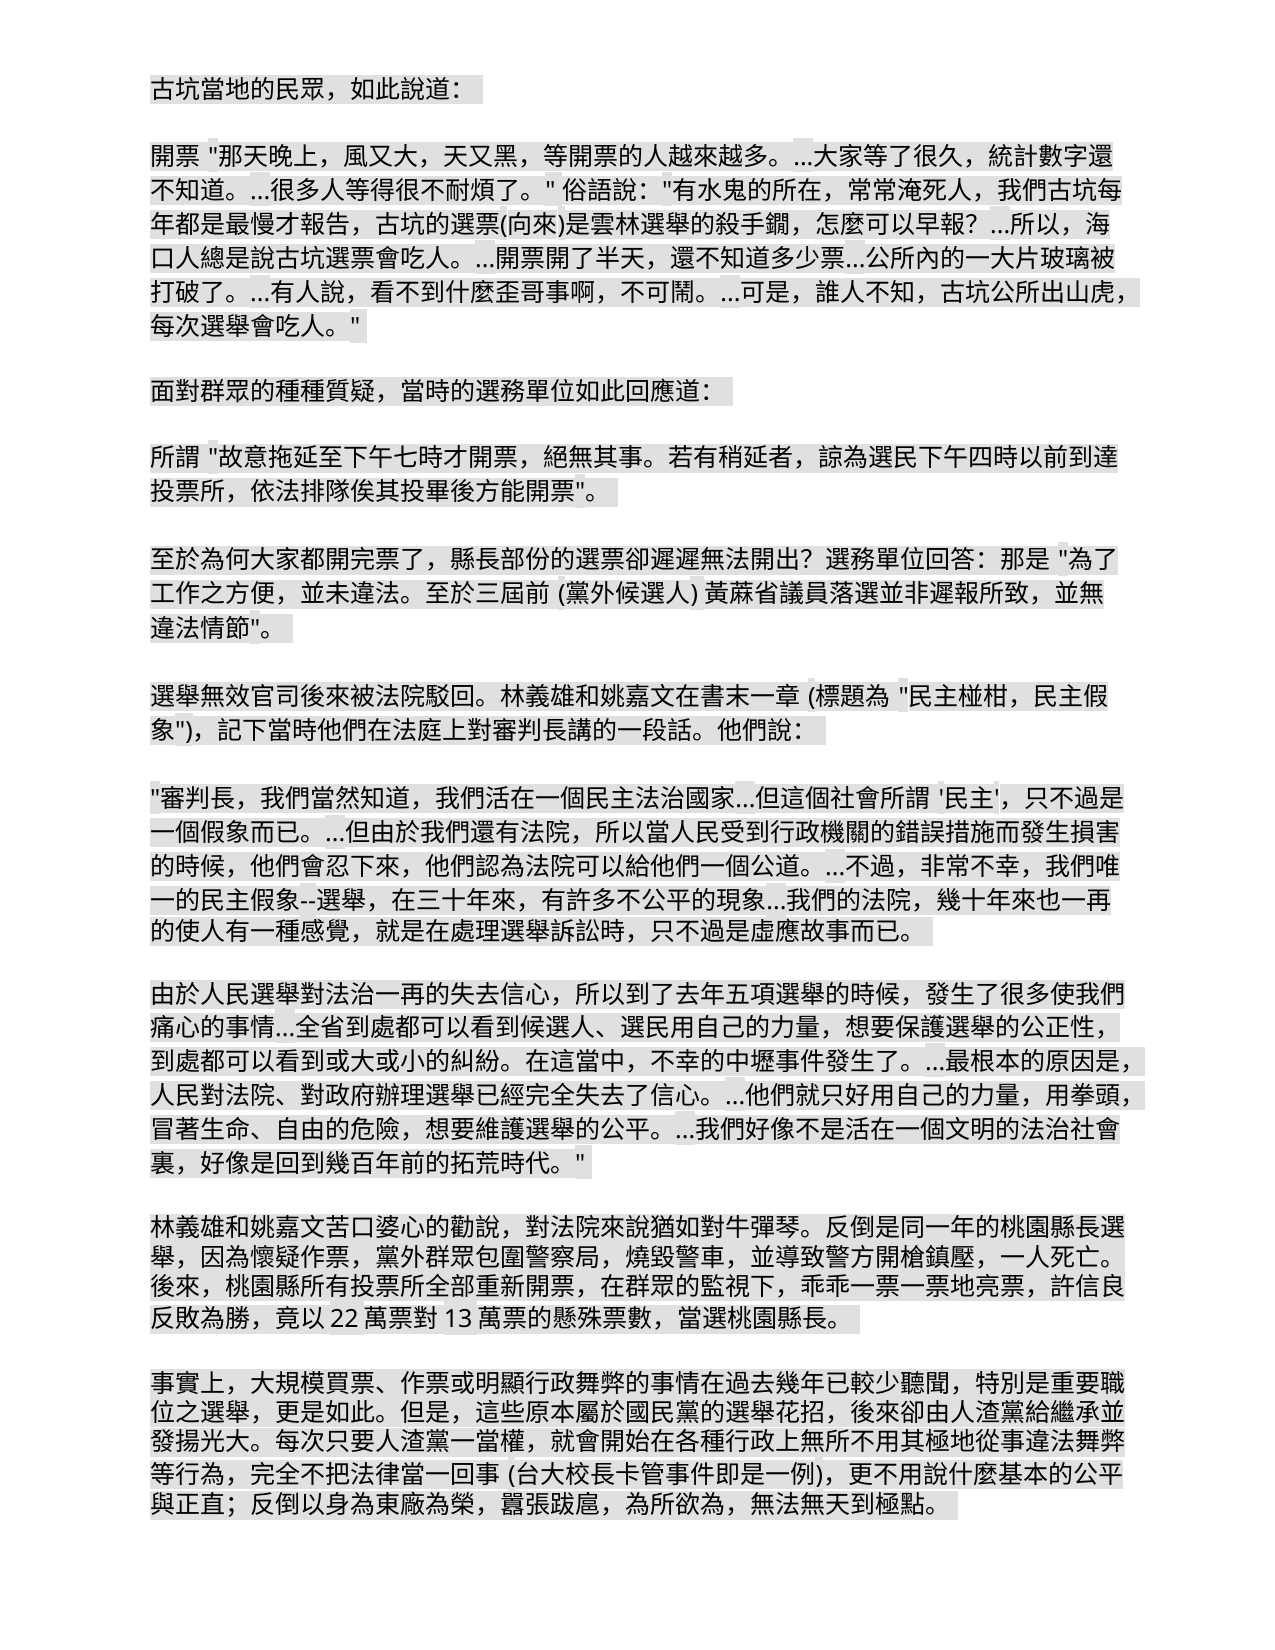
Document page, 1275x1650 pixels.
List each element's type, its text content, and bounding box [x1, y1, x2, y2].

text (續前) 做票是很難查證的事，但是，行政程序上的弊端與操弄卻顯而易見。比方說，台北市一邊投票一邊開票，重疊時間竟然高達將近四個小時，倘若選前十天依法禁止公佈民調以免藉此操弄投票行為，那麼，開了四個小時的票之後，居然還有人才剛要投票，當下的投票行為當然就會受到強烈影響。比方說，我如果知道某個人穩贏或穩輸或雙方票數拉鋸時，我就有可能臨時改變支持對象，以免浪費手中選票的利用價值。但是，東廠中選會的所謂主委卻說一邊投票一邊開票並不違法。 而且，據報載，傳統偏綠的士林區是最後一個完成投票的行政區。 同樣令人不解的是：台北市選舉總數也不過一百多萬票，與其它城市沒有多大差別，為何需要開票長達十小時以上？而且，更詭異的是，為何晚上十一點之後，整個開票作業幾乎停頓？一直到半夜兩點半之後才開完？ 如我之前所說，林義雄和姚嘉文曾於1975年代表郭雨新打了一場選舉無效官司，控告國民黨候選人林榮三賄選 (即自由時報創辦人，綠營勢力崛起後，竟也跟著變得綠油油)，雖然證據確鑿，無數的賄選證據與人證就在眼前，但官司依然落敗，法官硬是睜眼說瞎話說 "查無實據"。1977年，林義雄和姚嘉文於是把這段選舉經歷與司法過程如實寫下，書名叫做 "虎落平陽"。"虎" 指的就是郭雨新，他曾任省議員，屬於黨外 "五虎將" 之一。 就在1977那一年，林義雄和姚嘉文兩人又接受了雲林縣長黨外候選人黃蔴的委託，再度打一場選舉無效官司。上回是買票，這回是作票。台灣司法向來聽命於當權者，官司結局不言可喻。林、姚兩人在隔年(1978年)於是又把這段經歷寫成一本書，叫做 "古坑夜談--雨傘下的選舉"，描述當年選舉作業之不公與舞弊。 這書裏頭有幾段話，我抄下來給大家看，給大家做個借鏡與比較。林、姚兩人訪問了雲林古坑當地的民眾，如此說道： 開票 "那天晚上，風又大，天又黑，等開票的人越來越多。...大家等了很久，統計數字還不知道。...很多人等得很不耐煩了。" 俗語說："有水鬼的所在，常常淹死人，我們古坑每年都是最慢才報告，古坑的選票(向來)是雲林選舉的殺手鐗，怎麼可以早報？...所以，海口人總是說古坑選票會吃人。...開票開了半天，還不知道多少票...公所內的一大片玻璃被打破了。...有人說，看不到什麼歪哥事啊，不可鬧。...可是，誰人不知，古坑公所出山虎，每次選舉會吃人。" 面對群眾的種種質疑，當時的選務單位如此回應道： 所謂 "故意拖延至下午七時才開票，絕無其事。若有稍延者，諒為選民下午四時以前到達投票所，依法排隊俟其投畢後方能開票"。 至於為何大家都開完票了，縣長部份的選票卻遲遲無法開出？選務單位回答：那是 "為了工作之方便，並未違法。至於三屆前 (黨外候選人) 黃蔴省議員落選並非遲報所致，並無違法情節"。 選舉無效官司後來被法院駁回。林義雄和姚嘉文在書末一章 (標題為 "民主椪柑，民主假象")，記下當時他們在法庭上對審判長講的一段話。他們說： "審判長，我們當然知道，我們活在一個民主法治國家...但這個社會所謂 '民主'，只不過是一個假象而已。...但由於我們還有法院，所以當人民受到行政機關的錯誤措施而發生損害的時候，他們會忍下來，他們認為法院可以給他們一個公道。...不過，非常不幸，我們唯一的民主假象--選舉，在三十年來，有許多不公平的現象...我們的法院，幾十年來也一再的使人有一種感覺，就是在處理選舉訴訟時，只不過是虛應故事而已。 由於人民選舉對法治一再的失去信心，所以到了去年五項選舉的時候，發生了很多使我們痛心的事情...全省到處都可以看到候選人、選民用自己的力量，想要保護選舉的公正性，到處都可以看到或大或小的糾紛。在這當中，不幸的中壢事件發生了。...最根本的原因是，人民對法院、對政府辦理選舉已經完全失去了信心。...他們就只好用自己的力量，用拳頭，冒著生命、自由的危險，想要維護選舉的公平。...我們好像不是活在一個文明的法治社會裏，好像是回到幾百年前的拓荒時代。" 林義雄和姚嘉文苦口婆心的勸說，對法院來說猶如對牛彈琴。反倒是同一年的桃園縣長選舉，因為懷疑作票，黨外群眾包圍警察局，燒毀警車，並導致警方開槍鎮壓，一人死亡。後來，桃園縣所有投票所全部重新開票，在群眾的監視下，乖乖一票一票地亮票，許信良反敗為勝，竟以22萬票對13萬票的懸殊票數，當選桃園縣長。 事實上，大規模買票、作票或明顯行政舞弊的事情在過去幾年已較少聽聞，特別是重要職位之選舉，更是如此。但是，這些原本屬於國民黨的選舉花招，後來卻由人渣黨給繼承並發揚光大。每次只要人渣黨一當權，就會開始在各種行政上無所不用其極地從事違法舞弊等行為，完全不把法律當一回事 (台大校長卡管事件即是一例)，更不用說什麼基本的公平與正直；反倒以身為東廠為榮，囂張跋扈，為所欲為，無法無天到極點。 陳真 2018. 11. 25. ============ 提選舉無效之訴 丁守中：爭選舉制度的公平性 Yahoo奇摩（即時新聞） 2018年11月25日 （中央社） 台北市長選舉開票從昨天下午4時到今天凌晨2時半左右，丁守中以3254票差距落敗。丁守中今天表示，台北市昨天一邊開票、一邊投票3個多小時，且全台灣只有台北有操作棄保的現象，讓他變成唯一的受害者，不希望未來還有其他候選人遭遇類似不公，決定提出選舉無效訴訟，「我們要爭的是選舉制度的公平性」。 台北市三合一選舉，原訂下午4時投票截止，但直到昨晚6時30分，台北市才陸續有選區完成投票，全市各區晚上7時46分才投票完成，士林為最後完成投票的行政區。市長選舉開票則首度跨夜，結果在今天凌晨2時36分出爐。 台北市長選情陷膠著，開票超過10小時，台北市長柯文哲以58萬820票驚險連任，丁守中則以57萬7566票居次落選，兩人差距僅3254票。 丁守中昨天質疑台北市一邊開票、一邊投票，過程中存在重大違法和太多疑點，決定提選舉無效訴訟並提出驗票要求。他今天下午2時親自出面舉行記者會表示，選罷法規定投票前十天不得以任何方式發布候選人或選舉民調，中選會卻容許出現「一邊開票、一邊投票」的情況，選民可以從長達3個多小時的這段時間從手機得知開票資訊，明顯造成棄保空間出現，這是全世界都沒有的現象，也完全違法。 他也表示，對手陣營在「一邊開票、一邊投票」的3個多小時內不斷操作棄保，全台灣只有台北有這樣的現象，讓他變成受害者。 丁守中說，民主的核心是法治，不能再有下一個因制度缺陷受害的候選人，因此決定提出提選舉無效訴訟。至於法院裁定他一天內繳納保證金428萬2929元，因今天周日籌不到現金，明天上午10時前將到法院繳交。 ============== 丁守中指台北選務違法 提無效訴訟自立晚報 自立晚報 2018年11月25日 (記者黃秀麗台北報導)國民黨台北市長參選人丁守中於三千餘票落選後指出，這是台灣民主的醜聞，這場的選舉從投票到開票，充滿著不可思議的重大違法。在這樣充滿違法的選務工作上，不可能產生擁有合法性、正當性以及受人尊重的台北市長。這不只是丁守中的問題，這更是台灣民主政治所遭到的空前危機。丁守中認知，這是一個一邊開票一邊投票的違法選舉。不禁讓我們強烈懷疑中央選委會和台北市選委會是不是有刻意放水操作棄保的選舉？ 我們會提起選舉無效訴訟。這一場全世界聞所未聞，邊開票邊投票的選舉，發生在唯一綠白合作的台北市，已經注定讓丁守中以及57萬丁守中的支持者，成為最大的受害者。 [150, 75, 1125, 1554]
